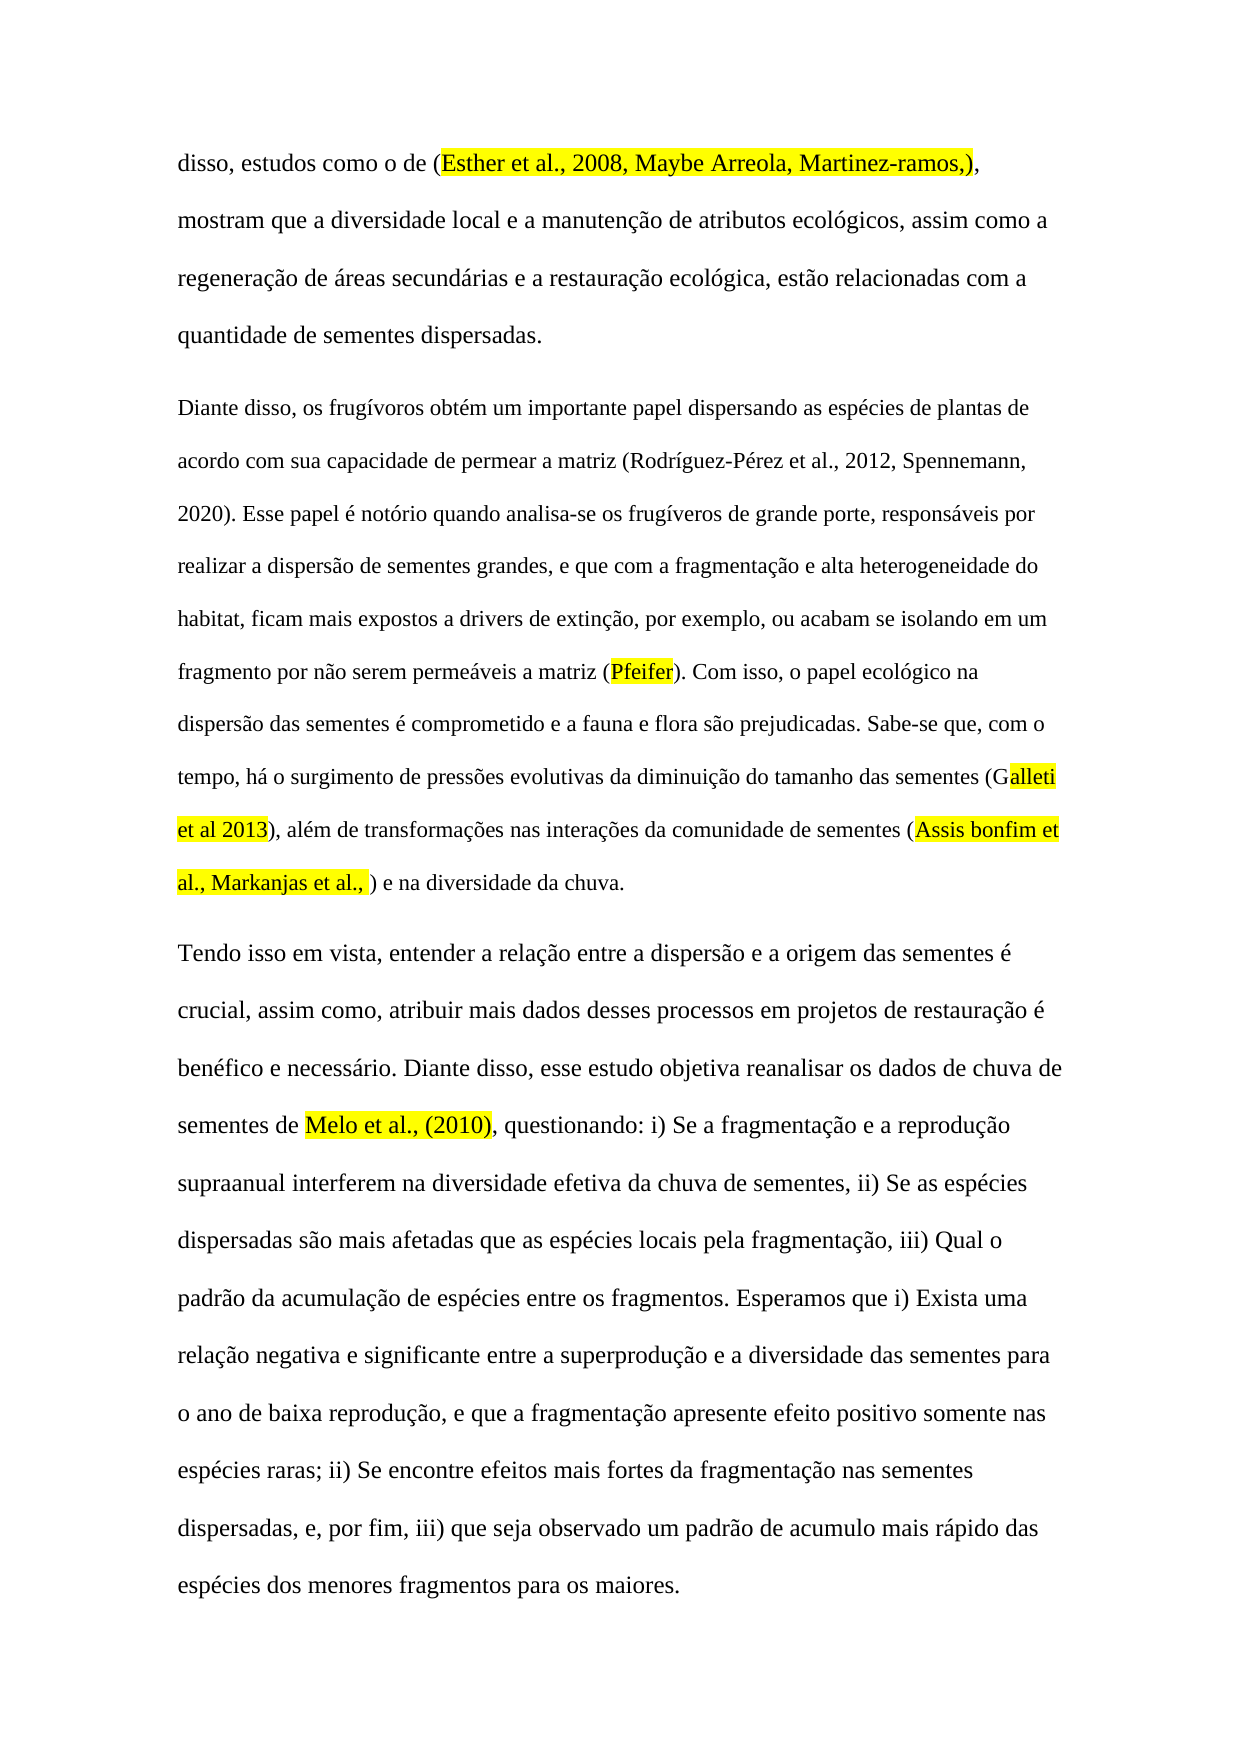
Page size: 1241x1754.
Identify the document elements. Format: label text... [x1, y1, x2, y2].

text Diante disso, os frugívoros obtém um importante papel dispersando as espécies de plantas de acordo com sua capacidade de permear a matriz (Rodríguez-Pérez et al., 2012, Spennemann, 2020). Esse papel é notório quando analisa-se os frugíveros de grande porte, responsáveis por realizar a dispersão de sementes grandes, e que com a fragmentação e alta heterogeneidade do habitat, ficam mais expostos a drivers de extinção, por exemplo, ou acabam se isolando em um fragmento por não serem permeáveis a matriz (Pfeifer). Com isso, o papel ecológico na dispersão das sementes é comprometido e a fauna e flora são prejudicadas. Sabe-se que, com o tempo, há o surgimento de pressões evolutivas da diminuição do tamanho das sementes (Galleti et al 2013), além de transformações nas interações da comunidade de sementes (Assis bonfim et al., Markanjas et al., ) e na diversidade da chuva. [177, 394, 1063, 895]
text disso, estudos como o de (Esther et al., 2008, Maybe Arreola, Martinez-ramos,), mostram que a diversidade local e a manutenção de atributos ecológicos, assim como a regeneração de áreas secundárias e a restauração ecológica, estão relacionadas com a quantidade de sementes dispersadas. [177, 148, 1063, 349]
text Tendo isso em vista, entender a relação entre a dispersão e a origem das sementes é crucial, assim como, atribuir mais dados desses processos em projetos de restauração é benéfico e necessário. Diante disso, esse estudo objetiva reanalisar os dados de chuva de sementes de Melo et al., (2010), questionando: i) Se a fragmentação e a reprodução supraanual interferem na diversidade efetiva da chuva de sementes, ii) Se as espécies dispersadas são mais afetadas que as espécies locais pela fragmentação, iii) Qual o padrão da acumulação de espécies entre os fragmentos. Esperamos que i) Exista uma relação negativa e significante entre a superprodução e a diversidade das sementes para o ano de baixa reprodução, e que a fragmentação apresente efeito positivo somente nas espécies raras; ii) Se encontre efeitos mais fortes da fragmentação nas sementes dispersadas, e, por fim, iii) que seja observado um padrão de acumulo mais rápido das espécies dos menores fragmentos para os maiores. [177, 938, 1063, 1599]
